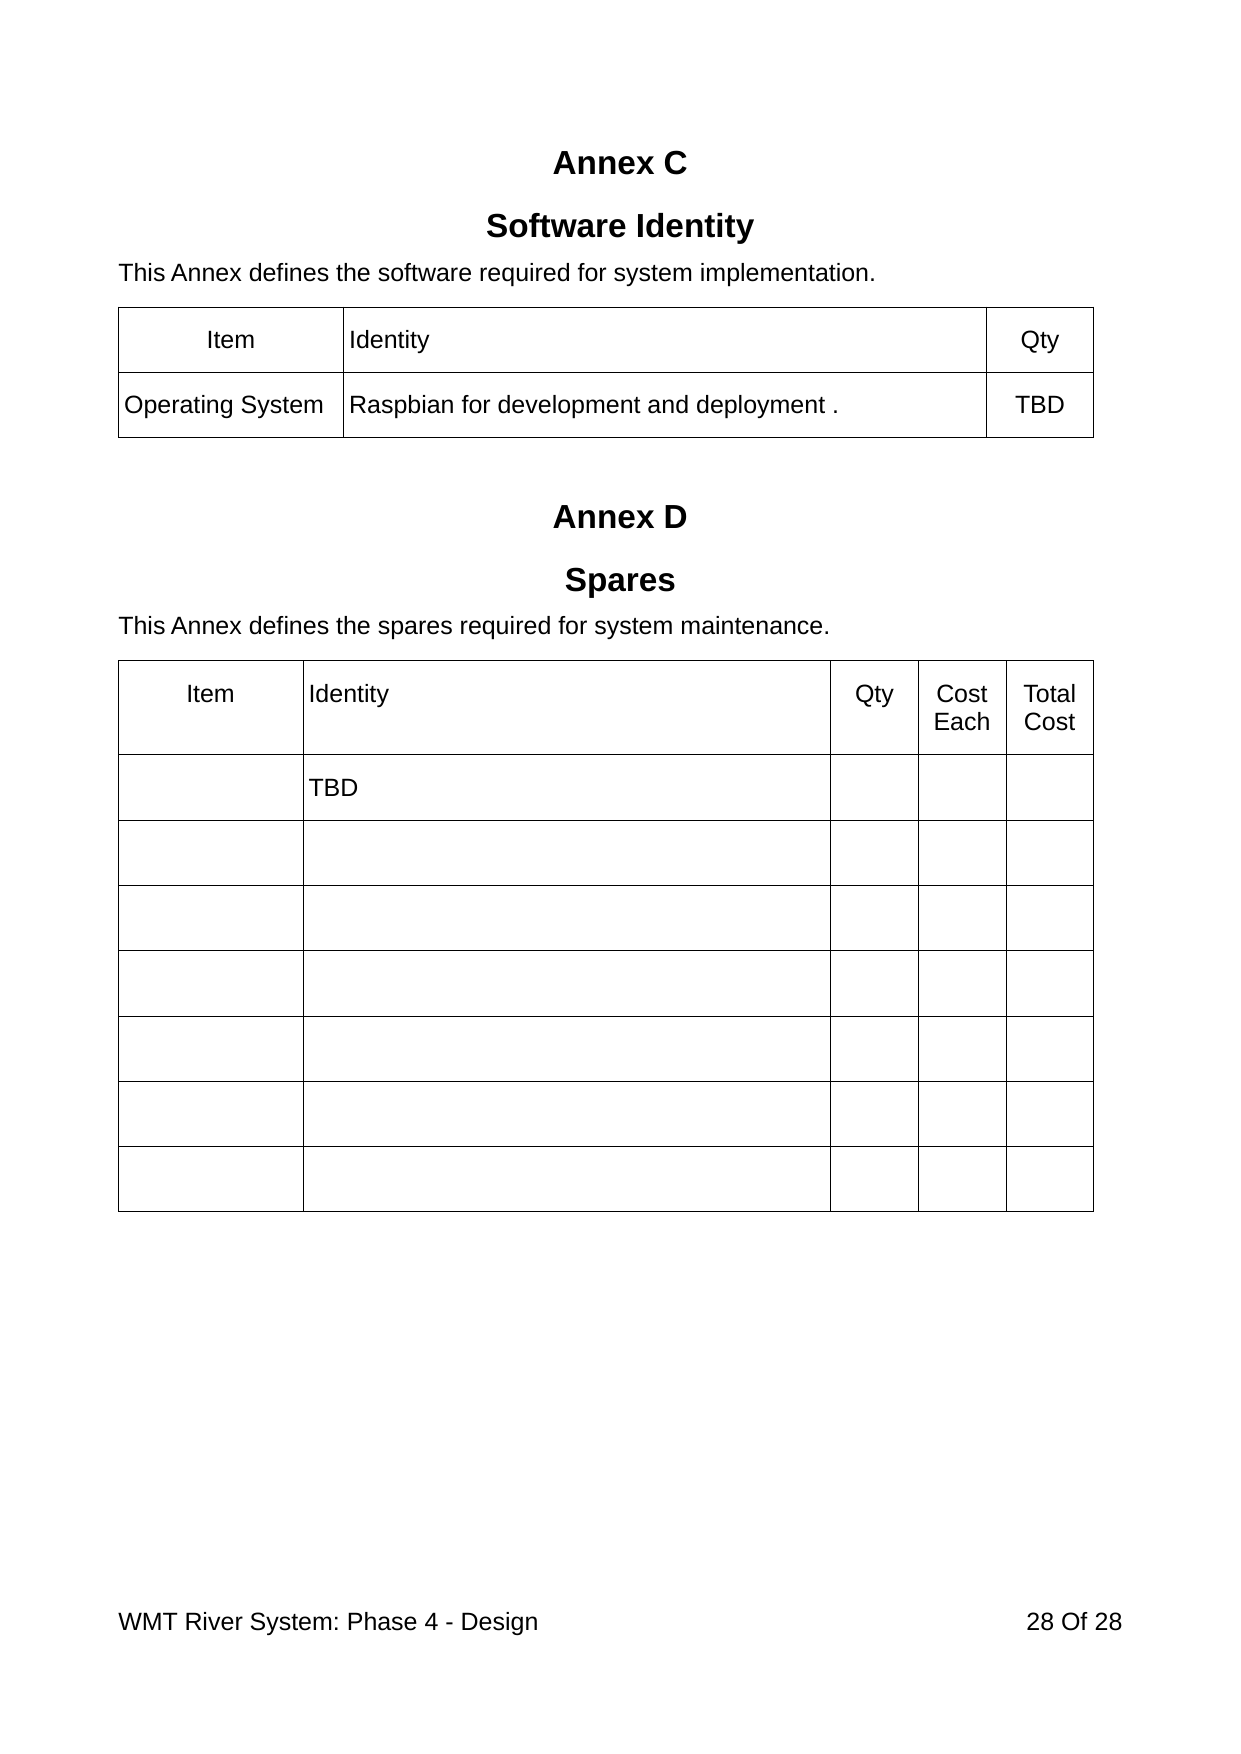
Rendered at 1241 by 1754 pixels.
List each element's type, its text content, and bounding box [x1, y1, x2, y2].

subtitle Annex D [118, 497, 1122, 535]
table_cell [831, 1017, 918, 1081]
table_header Qty [831, 661, 918, 754]
table_cell [831, 951, 918, 1016]
table_cell [831, 1082, 918, 1146]
table_cell [831, 1147, 918, 1211]
table_cell [919, 886, 1006, 950]
table_cell [304, 951, 830, 1016]
table_header Item [119, 308, 343, 372]
table_cell [304, 1082, 830, 1146]
table_cell [831, 821, 918, 885]
table_cell [119, 951, 303, 1016]
table_header Identity [344, 308, 986, 372]
table_cell TBD [987, 373, 1093, 437]
table_cell Operating System [119, 373, 343, 437]
table_cell [304, 1147, 830, 1211]
text This Annex defines the spares required for system maintenance. [118, 611, 1122, 640]
table_cell [919, 1082, 1006, 1146]
table_header Qty [987, 308, 1093, 372]
table_cell [831, 755, 918, 819]
table_cell [304, 886, 830, 950]
table_cell [831, 886, 918, 950]
table_cell [119, 821, 303, 885]
table_cell [119, 1082, 303, 1146]
subtitle Annex C [118, 143, 1122, 182]
table_cell [119, 1147, 303, 1211]
table_cell [1007, 1147, 1093, 1211]
subtitle Spares [118, 560, 1122, 599]
table_cell [919, 1017, 1006, 1081]
table_cell [1007, 1017, 1093, 1081]
table_header Cost Each [919, 661, 1006, 754]
table_cell [304, 821, 830, 885]
table_header Total Cost [1007, 661, 1093, 754]
table_cell [1007, 755, 1093, 819]
subtitle Software Identity [118, 207, 1122, 245]
table_cell [119, 1017, 303, 1081]
text This Annex defines the software required for system implementation. [118, 257, 1122, 286]
table_cell [1007, 1082, 1093, 1146]
table_cell [919, 951, 1006, 1016]
table_cell [919, 821, 1006, 885]
table_cell [119, 886, 303, 950]
table_header Item [119, 661, 303, 754]
table_cell TBD [304, 755, 830, 819]
table_cell [1007, 821, 1093, 885]
table_cell [119, 755, 303, 819]
table_cell [919, 1147, 1006, 1211]
table_cell [304, 1017, 830, 1081]
table_header Identity [304, 661, 830, 754]
table_cell Raspbian for development and deployment . [344, 373, 986, 437]
table_cell [919, 755, 1006, 819]
table_cell [1007, 886, 1093, 950]
table_cell [1007, 951, 1093, 1016]
